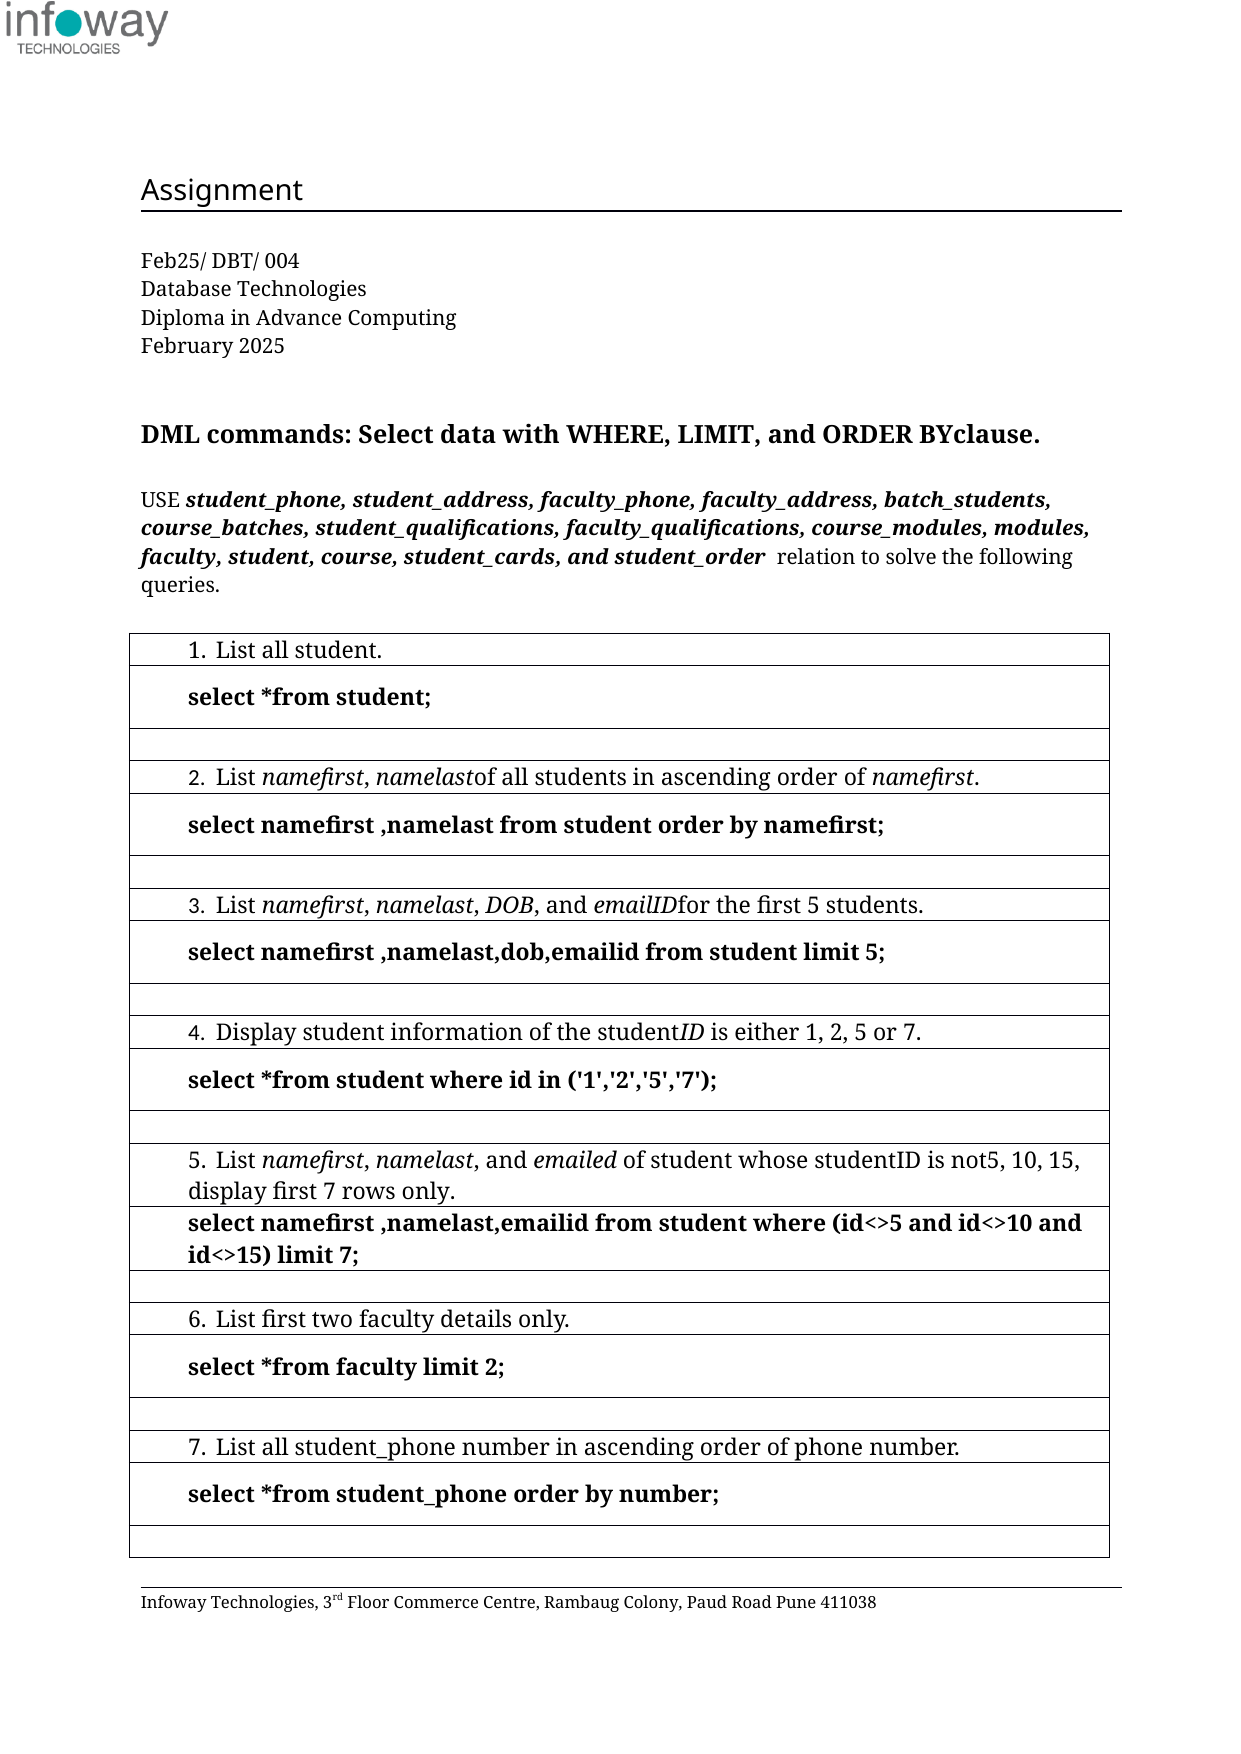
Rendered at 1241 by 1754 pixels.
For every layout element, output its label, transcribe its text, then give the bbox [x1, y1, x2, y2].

table_cell select *from student; [130, 666, 1109, 728]
text Database Technologies [141, 274, 1122, 303]
table_cell List namefirst, namelast, DOB, and emailIDfor the first 5 students. [130, 889, 1109, 920]
table_cell [130, 729, 1109, 760]
text Assignment [141, 169, 1122, 210]
table_cell [130, 1398, 1109, 1429]
table_cell [130, 1526, 1109, 1557]
table_cell [130, 1271, 1109, 1302]
table_cell select namefirst ,namelast from student order by namefirst; [130, 794, 1109, 855]
text USE student_phone, student_address, faculty_phone, faculty_address, batch_students, course_batches, student_qualifications, faculty_qualifications, course_modules, modules, faculty, student, course, student_cards, and student_order relation to solve the following queries. [141, 485, 1122, 599]
table_cell [130, 856, 1109, 888]
text February 2025 [141, 331, 1122, 360]
table_cell [130, 984, 1109, 1015]
table_cell select namefirst ,namelast,dob,emailid from student limit 5; [130, 921, 1109, 983]
table_cell List namefirst, namelastof all students in ascending order of namefirst. [130, 761, 1109, 792]
table_cell [130, 1111, 1109, 1143]
table_cell select namefirst ,namelast,emailid from student where (id<>5 and id<>10 and id<>15) limit 7; [130, 1207, 1109, 1270]
picture [0, 0, 171, 57]
text Diploma in Advance Computing [141, 303, 1122, 331]
table_cell List first two faculty details only. [130, 1303, 1109, 1334]
text Feb25/ DBT/ 004 [141, 246, 1122, 274]
table_cell List namefirst, namelast, and emailed of student whose studentID is not5, 10, 15, display first 7 rows only. [130, 1144, 1109, 1206]
table_cell select *from student where id in ('1','2','5','7'); [130, 1049, 1109, 1110]
table_cell select *from student_phone order by number; [130, 1463, 1109, 1525]
text DML commands: Select data with WHERE, LIMIT, and ORDER BYclause. [141, 417, 1122, 451]
table_cell List all student_phone number in ascending order of phone number. [130, 1431, 1109, 1462]
table_cell Display student information of the studentID is either 1, 2, 5 or 7. [130, 1016, 1109, 1047]
table_header List all student. [130, 634, 1109, 665]
table_cell select *from faculty limit 2; [130, 1335, 1109, 1397]
